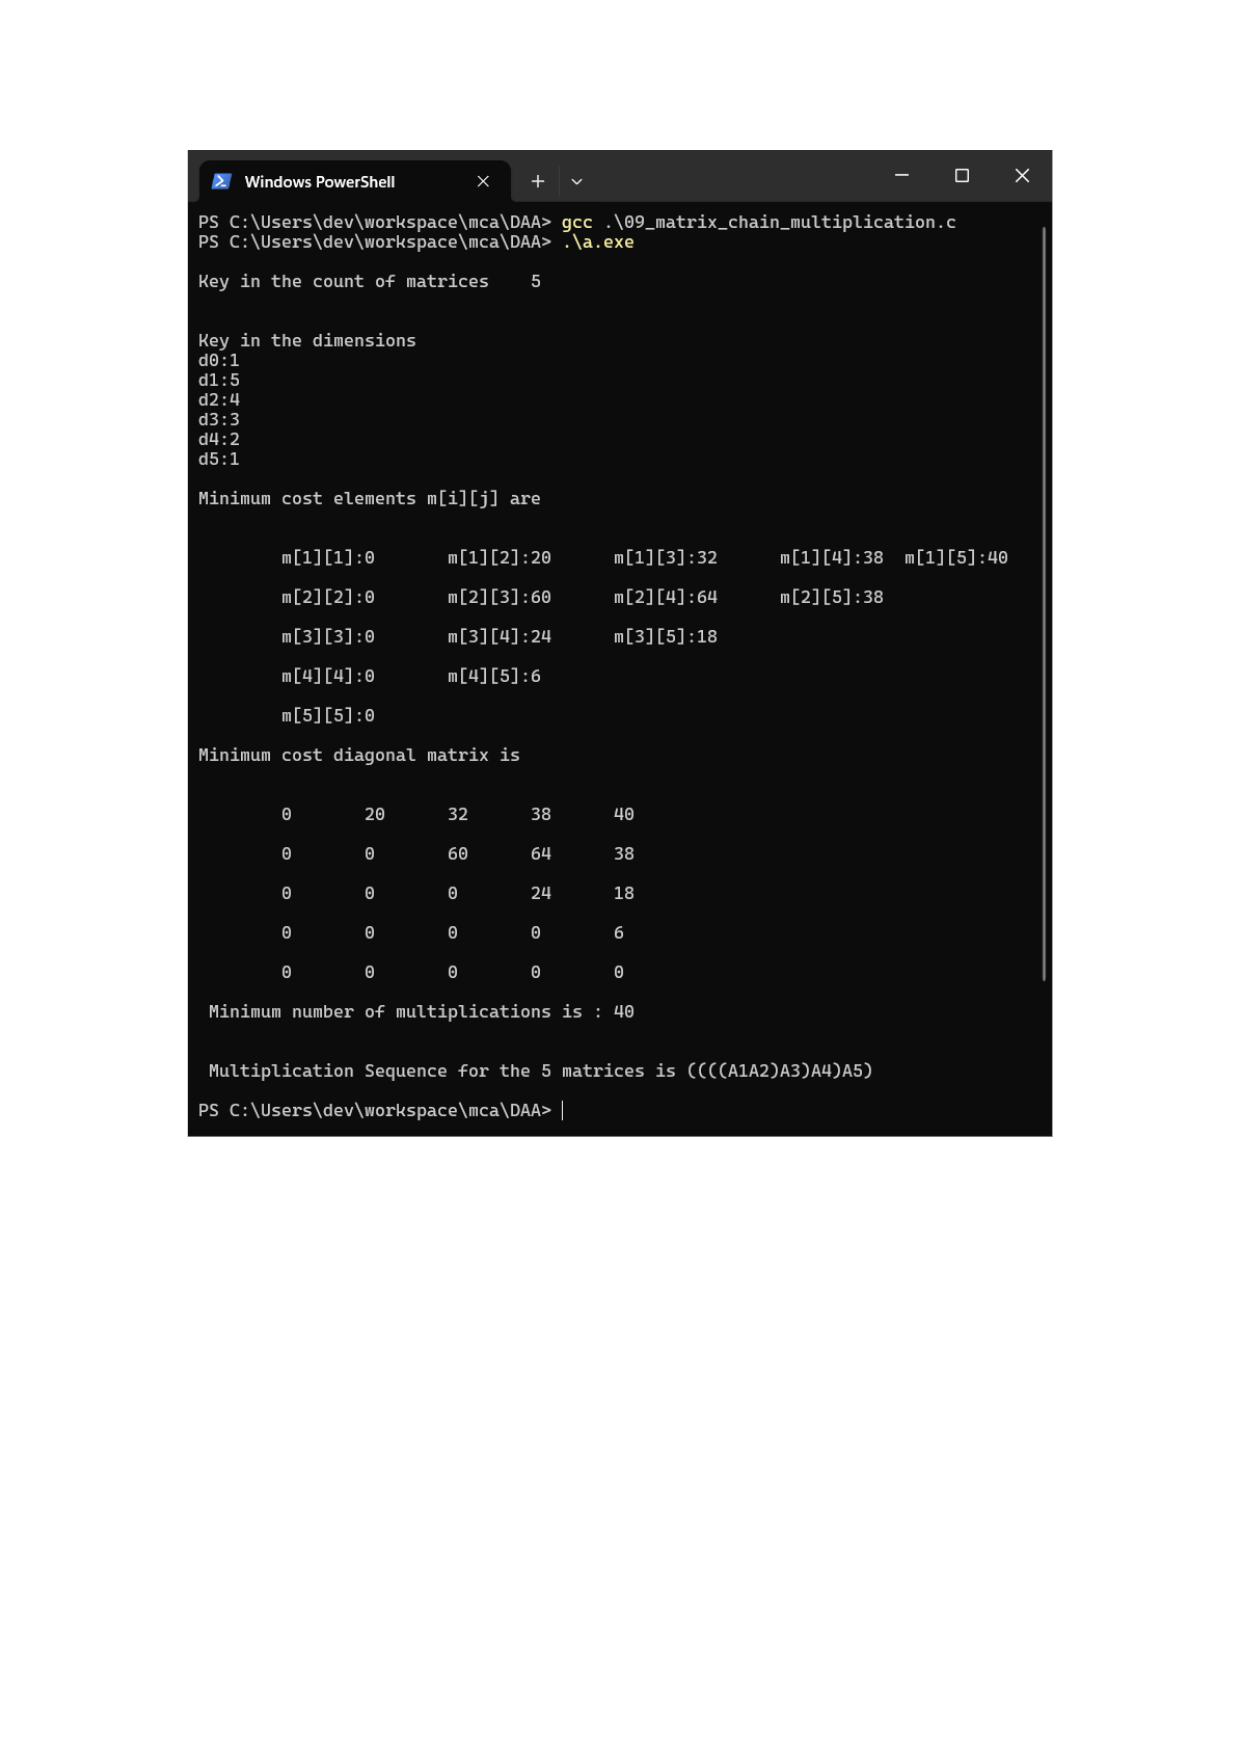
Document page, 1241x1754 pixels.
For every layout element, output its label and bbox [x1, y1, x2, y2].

picture [187, 150, 1053, 1137]
